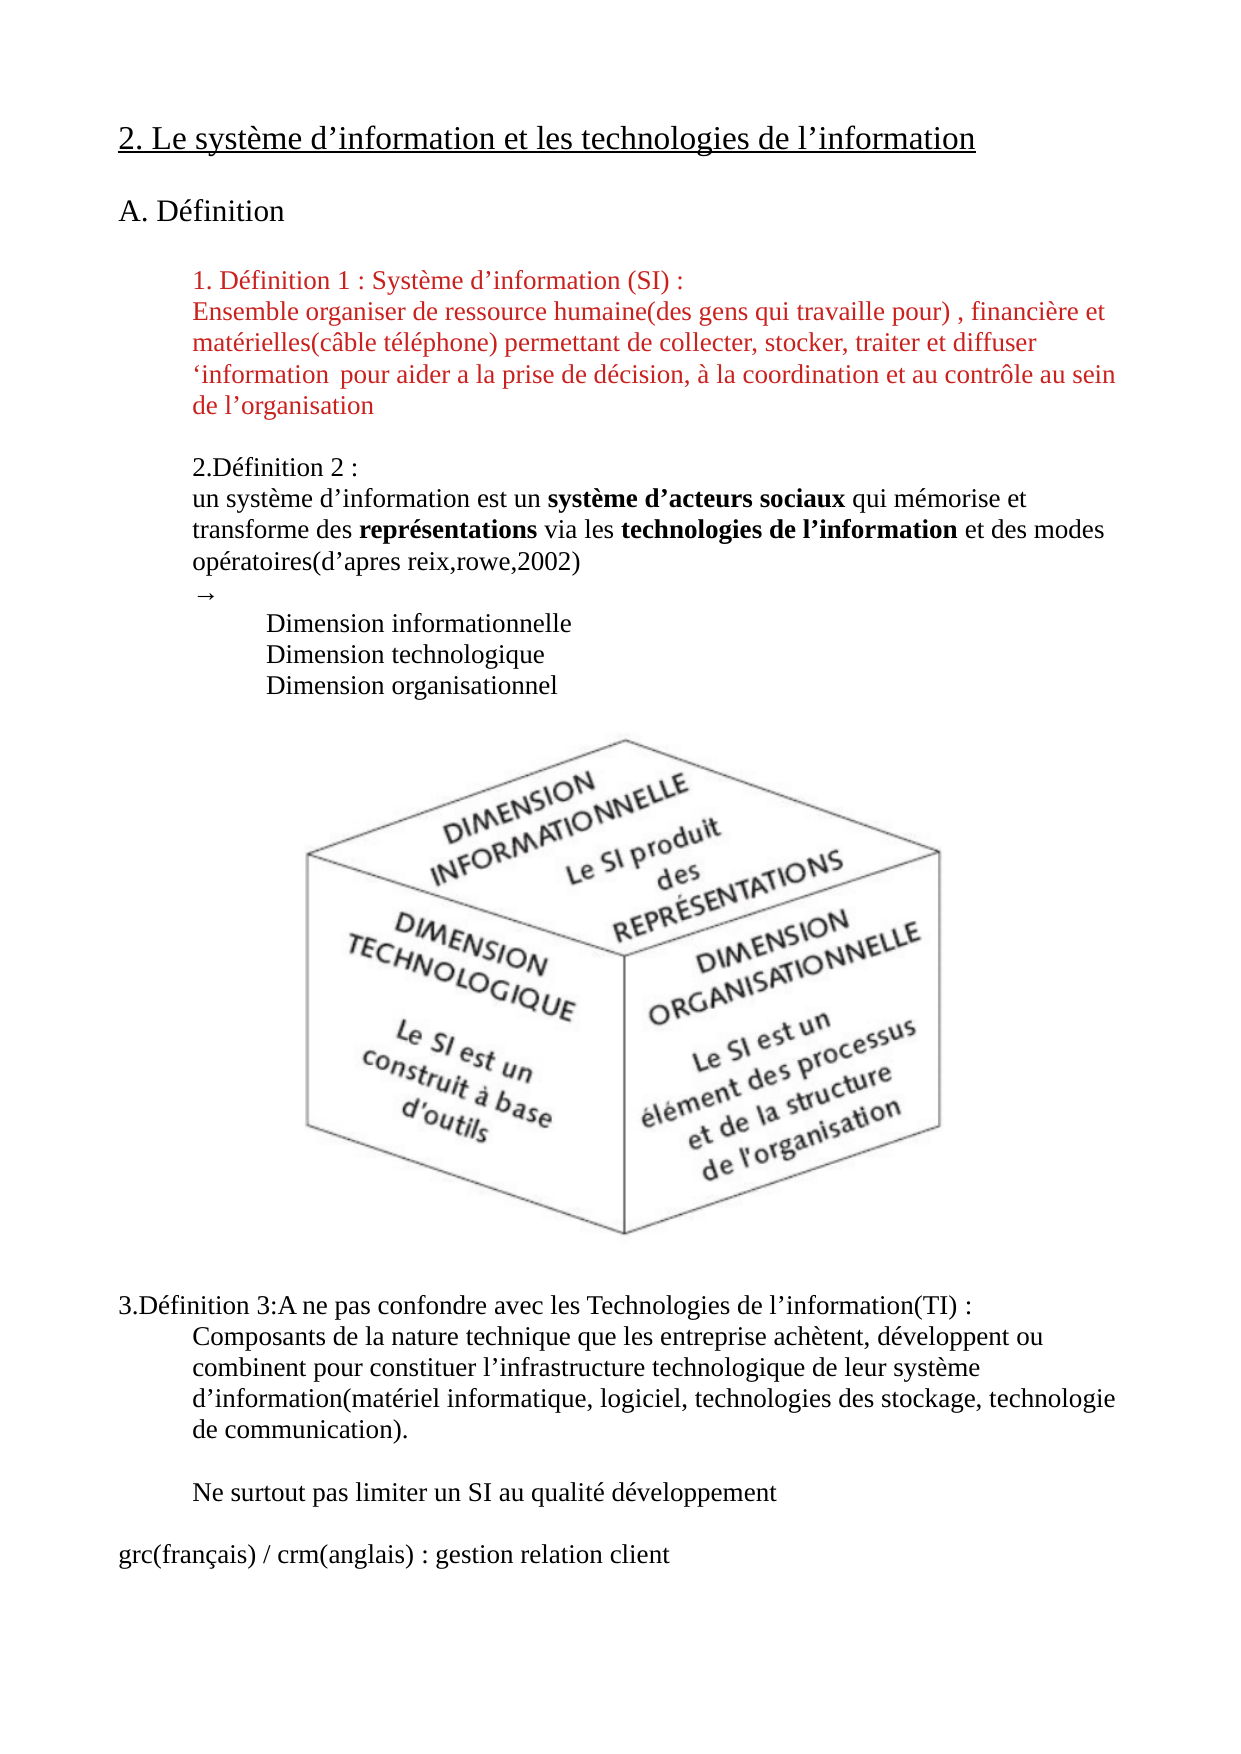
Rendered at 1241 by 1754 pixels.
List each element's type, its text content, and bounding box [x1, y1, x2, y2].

text 2. Le système d’information et les technologies de l’information [118, 118, 1122, 156]
text → [118, 576, 1122, 607]
text Dimension informationnelle [118, 607, 1122, 638]
text 3.Définition 3:A ne pas confondre avec les Technologies de l’information(TI) : [118, 1261, 1122, 1320]
text 2.Définition 2 : [118, 451, 1122, 482]
text 1. Définition 1 : Système d’information (SI) : [118, 264, 1122, 295]
text Ensemble organiser de ressource humaine(des gens qui travaille pour) , financière et matérielles(câble téléphone) permettant de collecter, stocker, traiter et diffuser ‘information pour aider a la prise de décision, à la coordination et au contrôle au sein de l’organisation [118, 295, 1122, 420]
text Dimension technologique [118, 638, 1122, 669]
text grc(français) / crm(anglais) : gestion relation client [118, 1538, 1122, 1569]
text Composants de la nature technique que les entreprise achètent, développent ou combinent pour constituer l’infrastructure technologique de leur système d’information(matériel informatique, logiciel, technologies des stockage, technologie de communication). [118, 1320, 1122, 1445]
text un système d’information est un système d’acteurs sociaux qui mémorise et transforme des représentations via les technologies de l’information et des modes opératoires(d’apres reix,rowe,2002) [118, 482, 1122, 576]
text A. Définition [118, 192, 1122, 228]
text Dimension organisationnel [118, 669, 1122, 700]
picture [248, 700, 992, 1289]
text Ne surtout pas limiter un SI au qualité développement [118, 1476, 1122, 1507]
